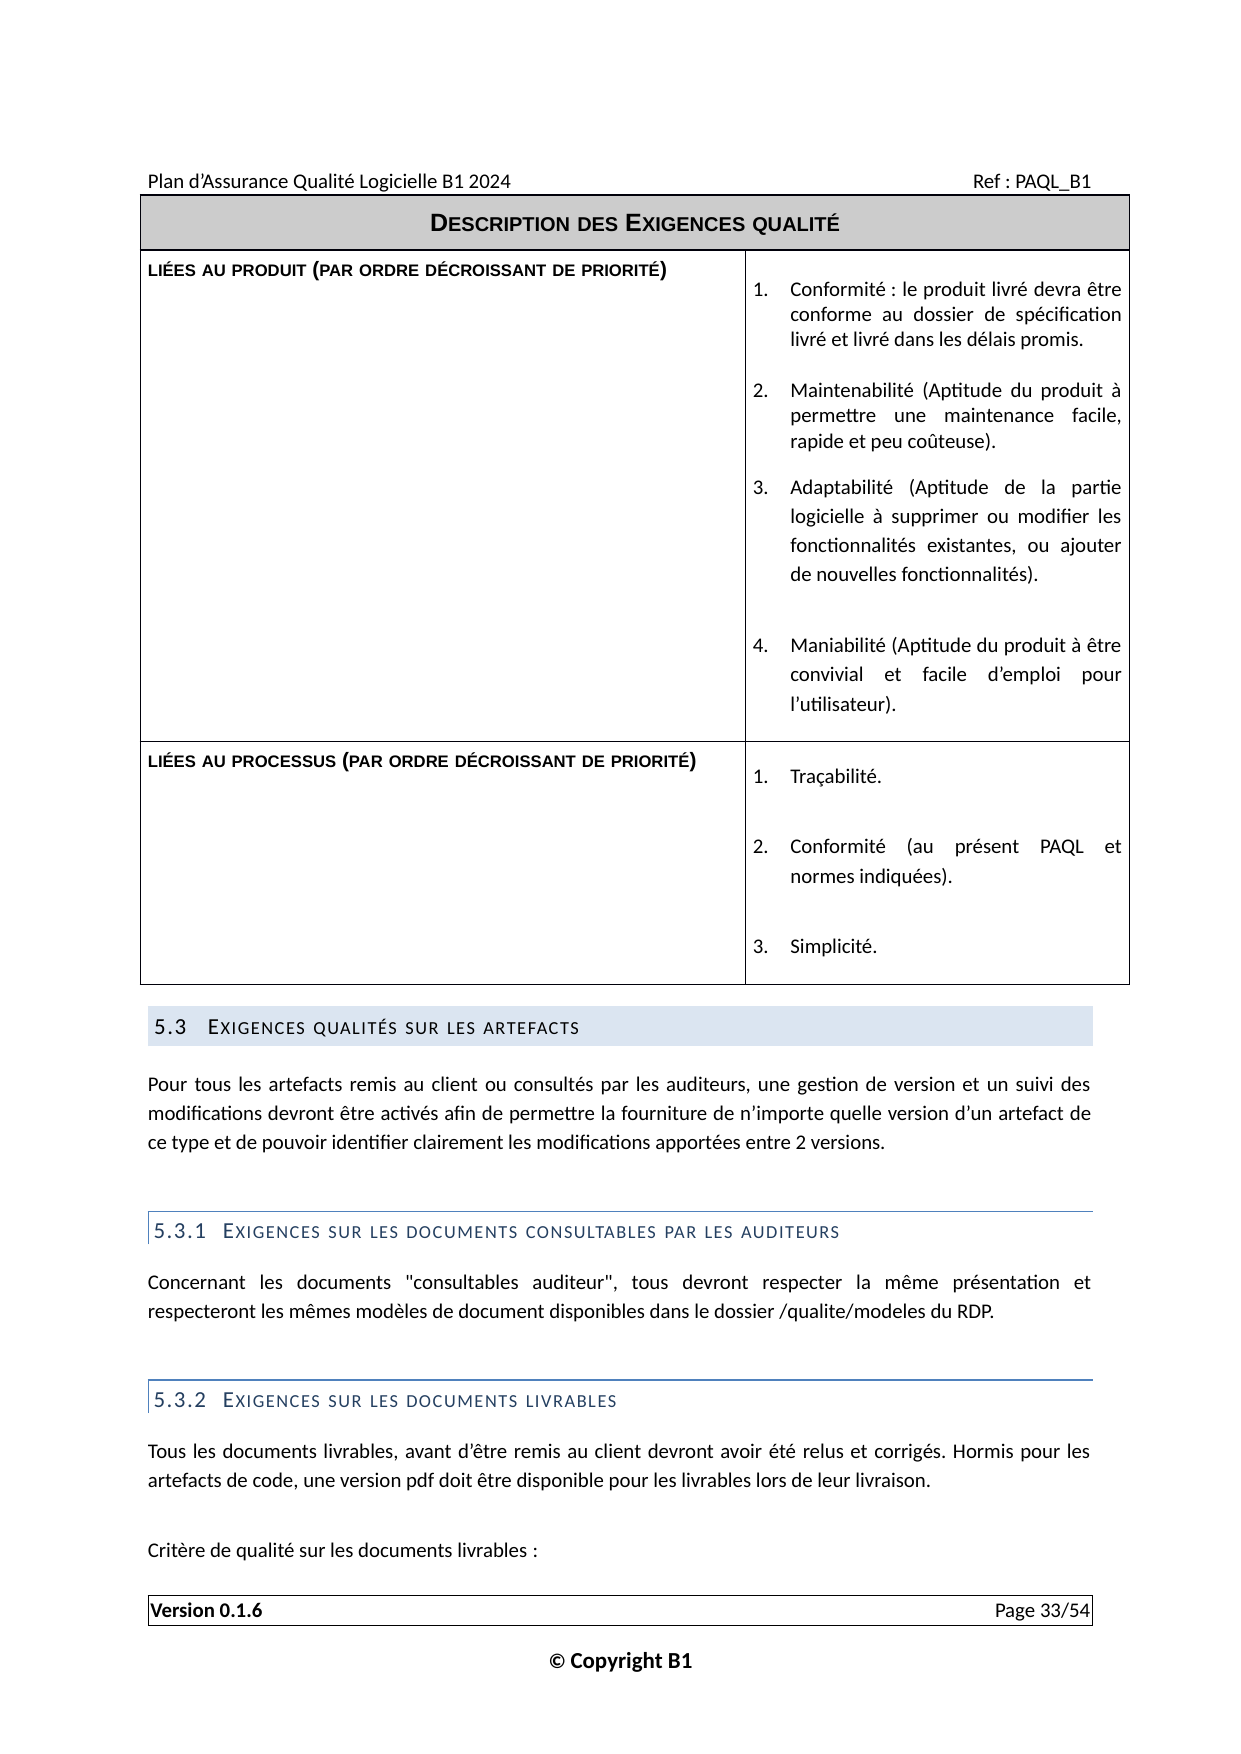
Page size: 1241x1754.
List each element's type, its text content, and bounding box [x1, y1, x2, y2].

text Critère de qualité sur les documents livrables : [148, 1537, 1093, 1563]
text Pour tous les artefacts remis au client ou consultés par les auditeurs, une gestion de version et un suivi des modifications devront être activés afin de permettre la fourniture de n’importe quelle version d’un artefact de ce type et de pouvoir identifier clairement les modifications apportées entre 2 versions. [148, 1071, 1093, 1155]
table_header Description des Exigences qualité [141, 196, 1129, 249]
table_cell liées au produit (par ordre décroissant de priorité) [141, 251, 745, 741]
table_cell Conformité : le produit livré devra être conforme au dossier de spécification livré et livré dans les délais promis. Maintenabilité (Aptitude du produit à permettre une maintenance facile, rapide et peu coûteuse). Adaptabilité (Aptitude de la partie logicielle à supprimer ou modifier les fonctionnalités existantes, ou ajouter de nouvelles fonctionnalités). Maniabilité (Aptitude du produit à être convivial et facile d’emploi pour l’utilisateur). [746, 251, 1129, 741]
text Concernant les documents "consultables auditeur", tous devront respecter la même présentation et respecteront les mêmes modèles de document disponibles dans le dossier /qualite/modeles du RDP. [148, 1269, 1093, 1324]
list Exigences sur les documents livrables [149, 1381, 1093, 1413]
text Tous les documents livrables, avant d’être remis au client devront avoir été relus et corrigés. Hormis pour les artefacts de code, une version pdf doit être disponible pour les livrables lors de leur livraison. [148, 1438, 1093, 1492]
table_cell liées au processus (par ordre décroissant de priorité) [141, 742, 745, 983]
table_cell Traçabilité. Conformité (au présent PAQL et normes indiquées). Simplicité. [746, 742, 1129, 983]
list Exigences sur les documents consultables par les auditeurs [149, 1212, 1093, 1244]
list Exigences qualités sur les artefacts [154, 1012, 1086, 1040]
